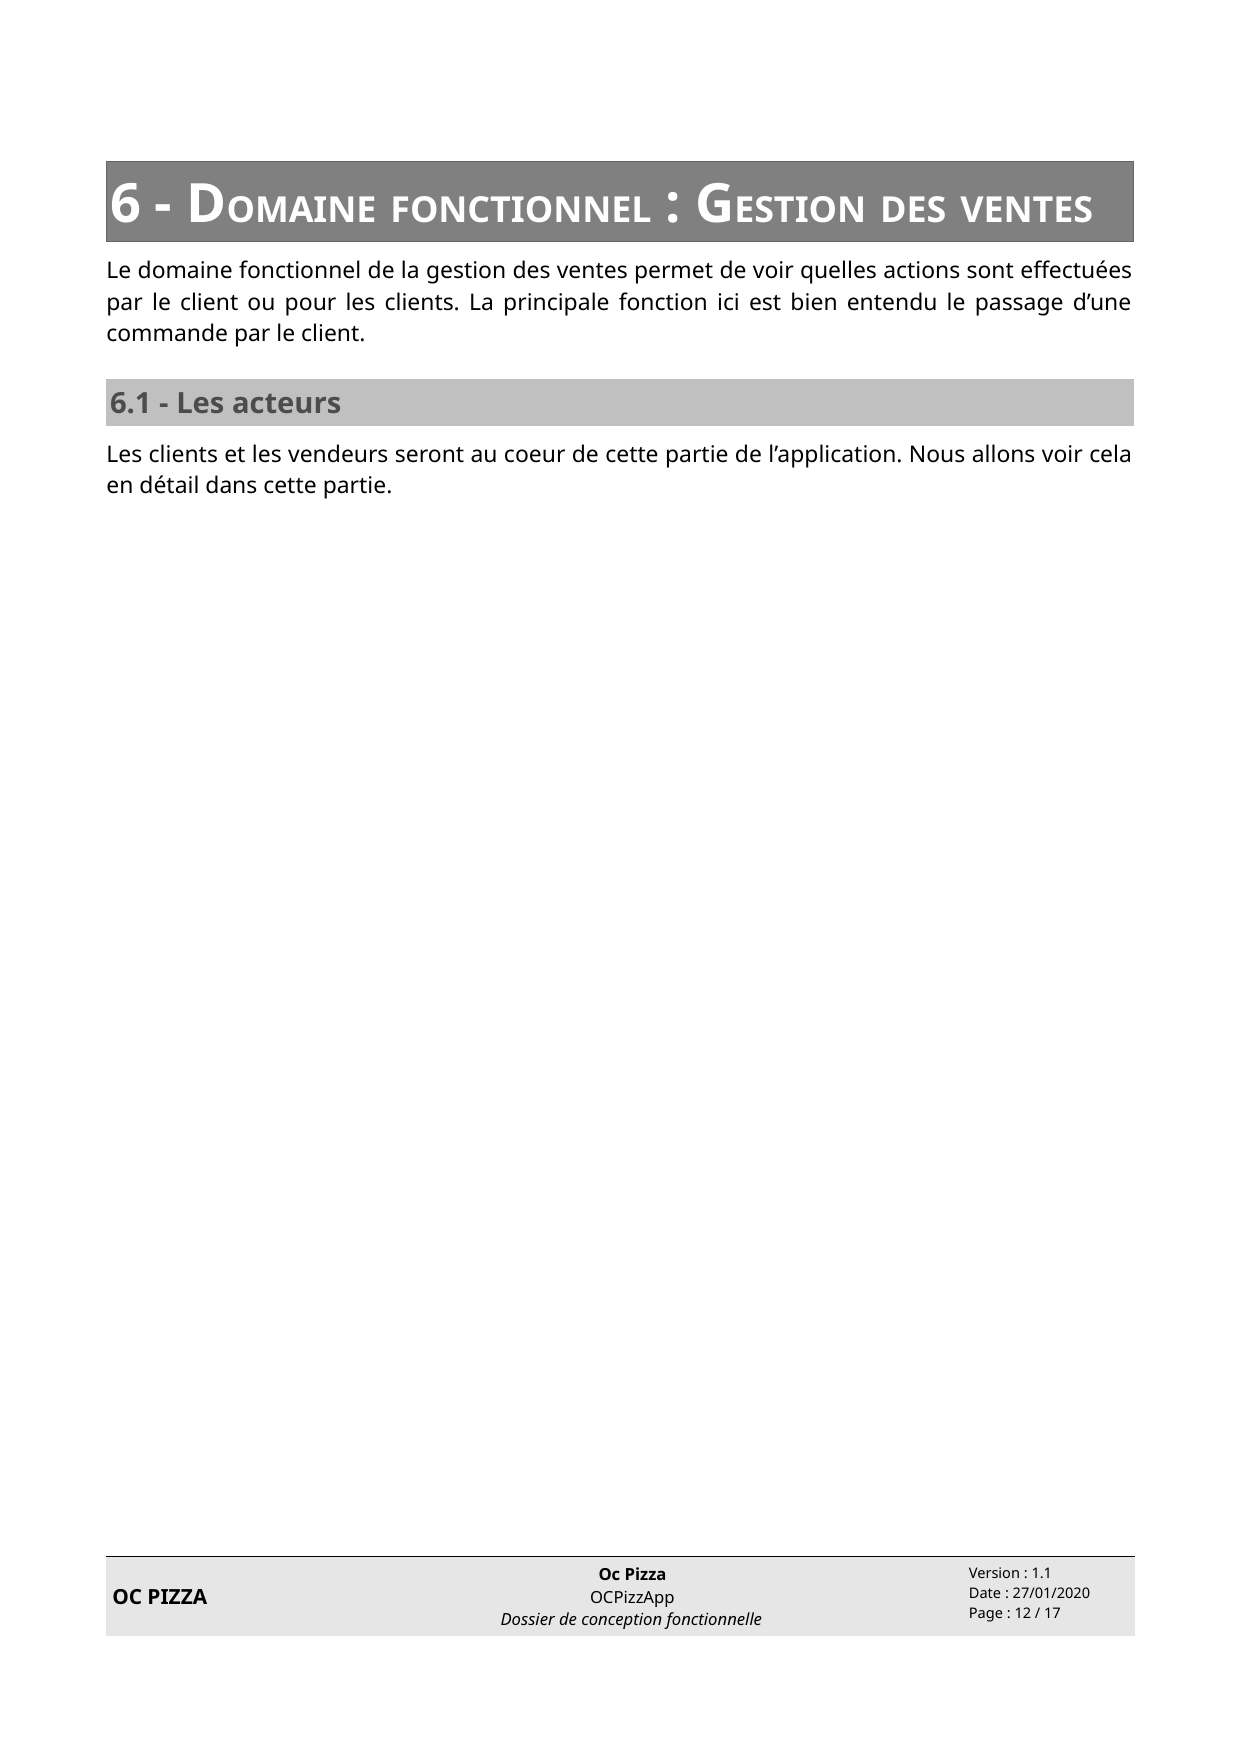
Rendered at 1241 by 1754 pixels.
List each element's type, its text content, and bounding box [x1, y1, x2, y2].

subtitle Domaine fonctionnel : Gestion des ventes [107, 162, 1133, 241]
text Les clients et les vendeurs seront au coeur de cette partie de l’application. Nous allons voir cela en détail dans cette partie. [106, 438, 1134, 501]
text Le domaine fonctionnel de la gestion des ventes permet de voir quelles actions sont effectuées par le client ou pour les clients. La principale fonction ici est bien entendu le passage d’une commande par le client. [106, 254, 1134, 348]
subtitle Les acteurs [107, 380, 1133, 425]
